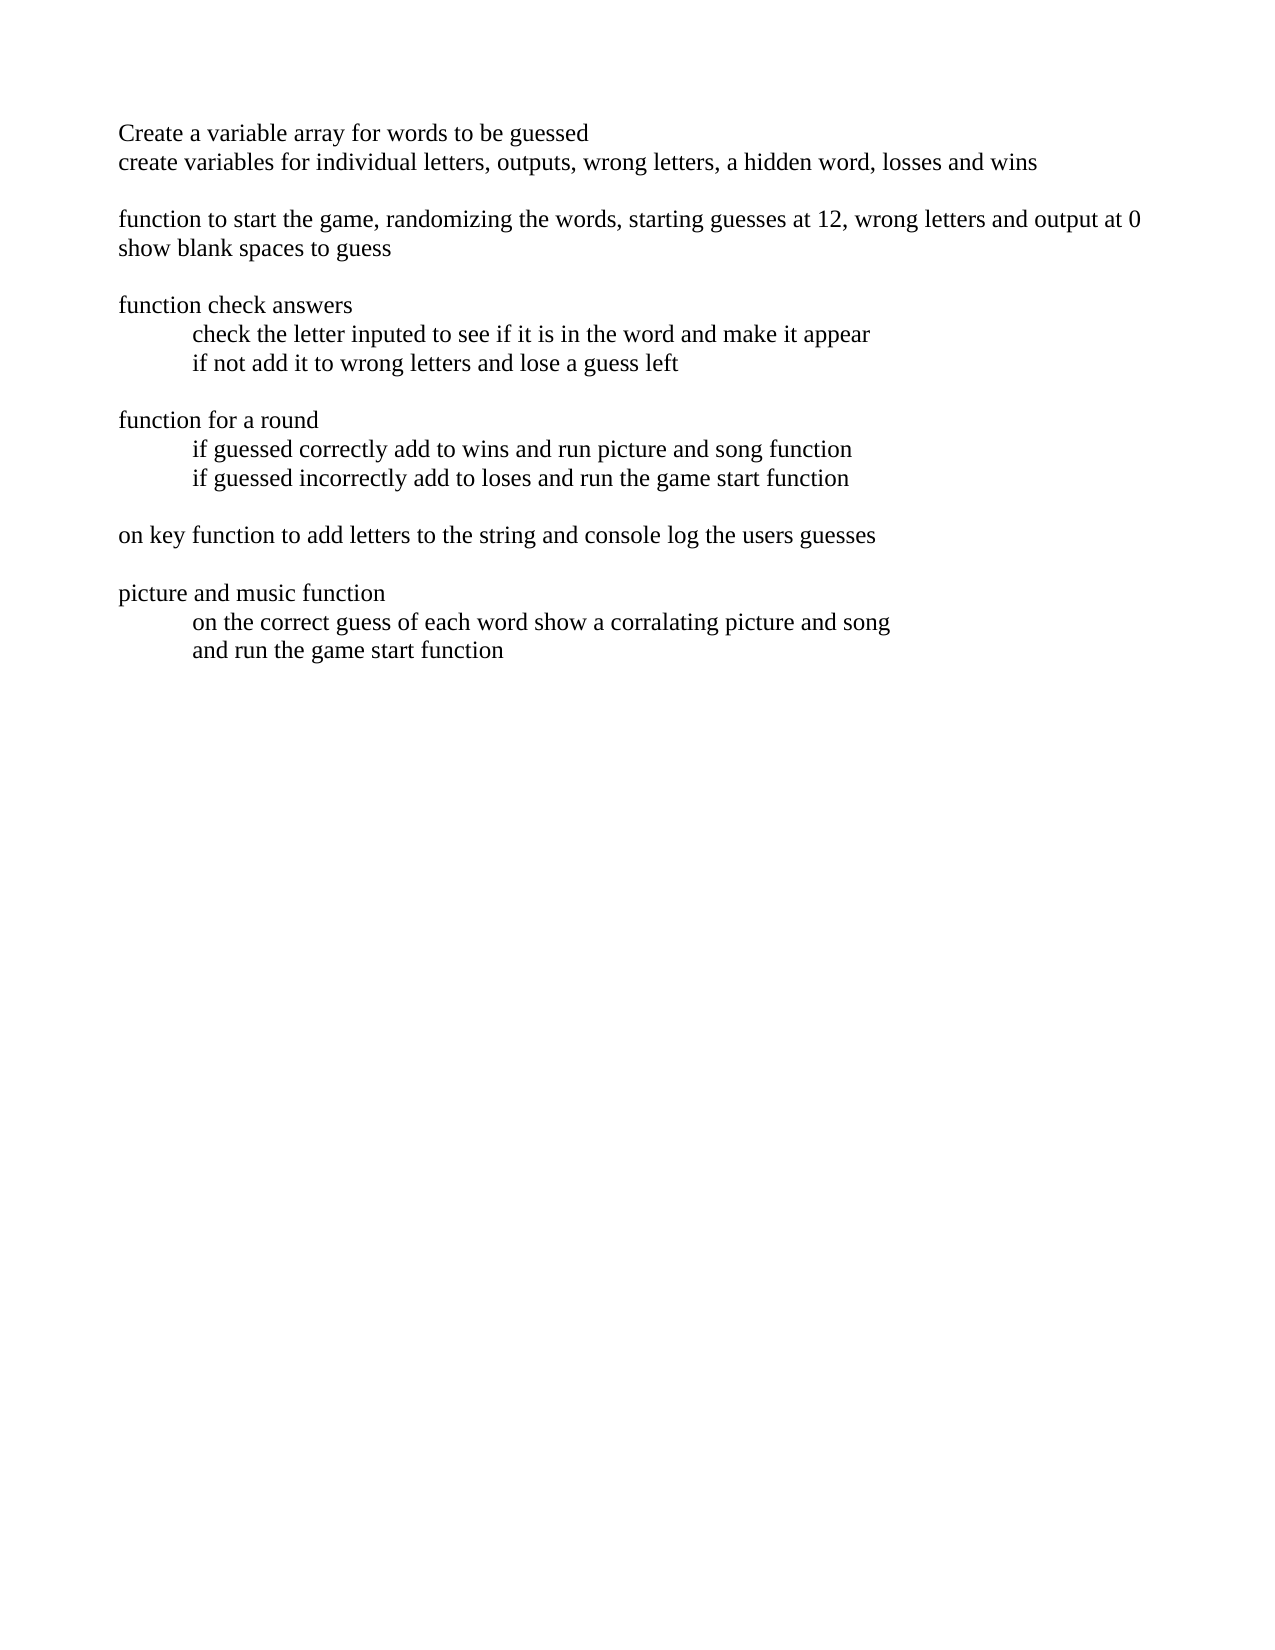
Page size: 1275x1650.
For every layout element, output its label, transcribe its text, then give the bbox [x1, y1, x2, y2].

text and run the game start function [118, 636, 1157, 664]
text Create a variable array for words to be guessed [118, 118, 1157, 147]
text show blank spaces to guess [118, 233, 1157, 262]
text if not add it to wrong letters and lose a guess left [118, 348, 1157, 377]
text if guessed correctly add to wins and run picture and song function [118, 434, 1157, 463]
text function for a round [118, 406, 1157, 434]
text check the letter inputed to see if it is in the word and make it appear [118, 319, 1157, 348]
text function check answers [118, 291, 1157, 319]
text function to start the game, randomizing the words, starting guesses at 12, wrong letters and output at 0 [118, 204, 1157, 233]
text on key function to add letters to the string and console log the users guesses [118, 521, 1157, 549]
text picture and music function [118, 578, 1157, 607]
text create variables for individual letters, outputs, wrong letters, a hidden word, losses and wins [118, 147, 1157, 176]
text if guessed incorrectly add to loses and run the game start function [118, 463, 1157, 492]
text on the correct guess of each word show a corralating picture and song [118, 607, 1157, 636]
